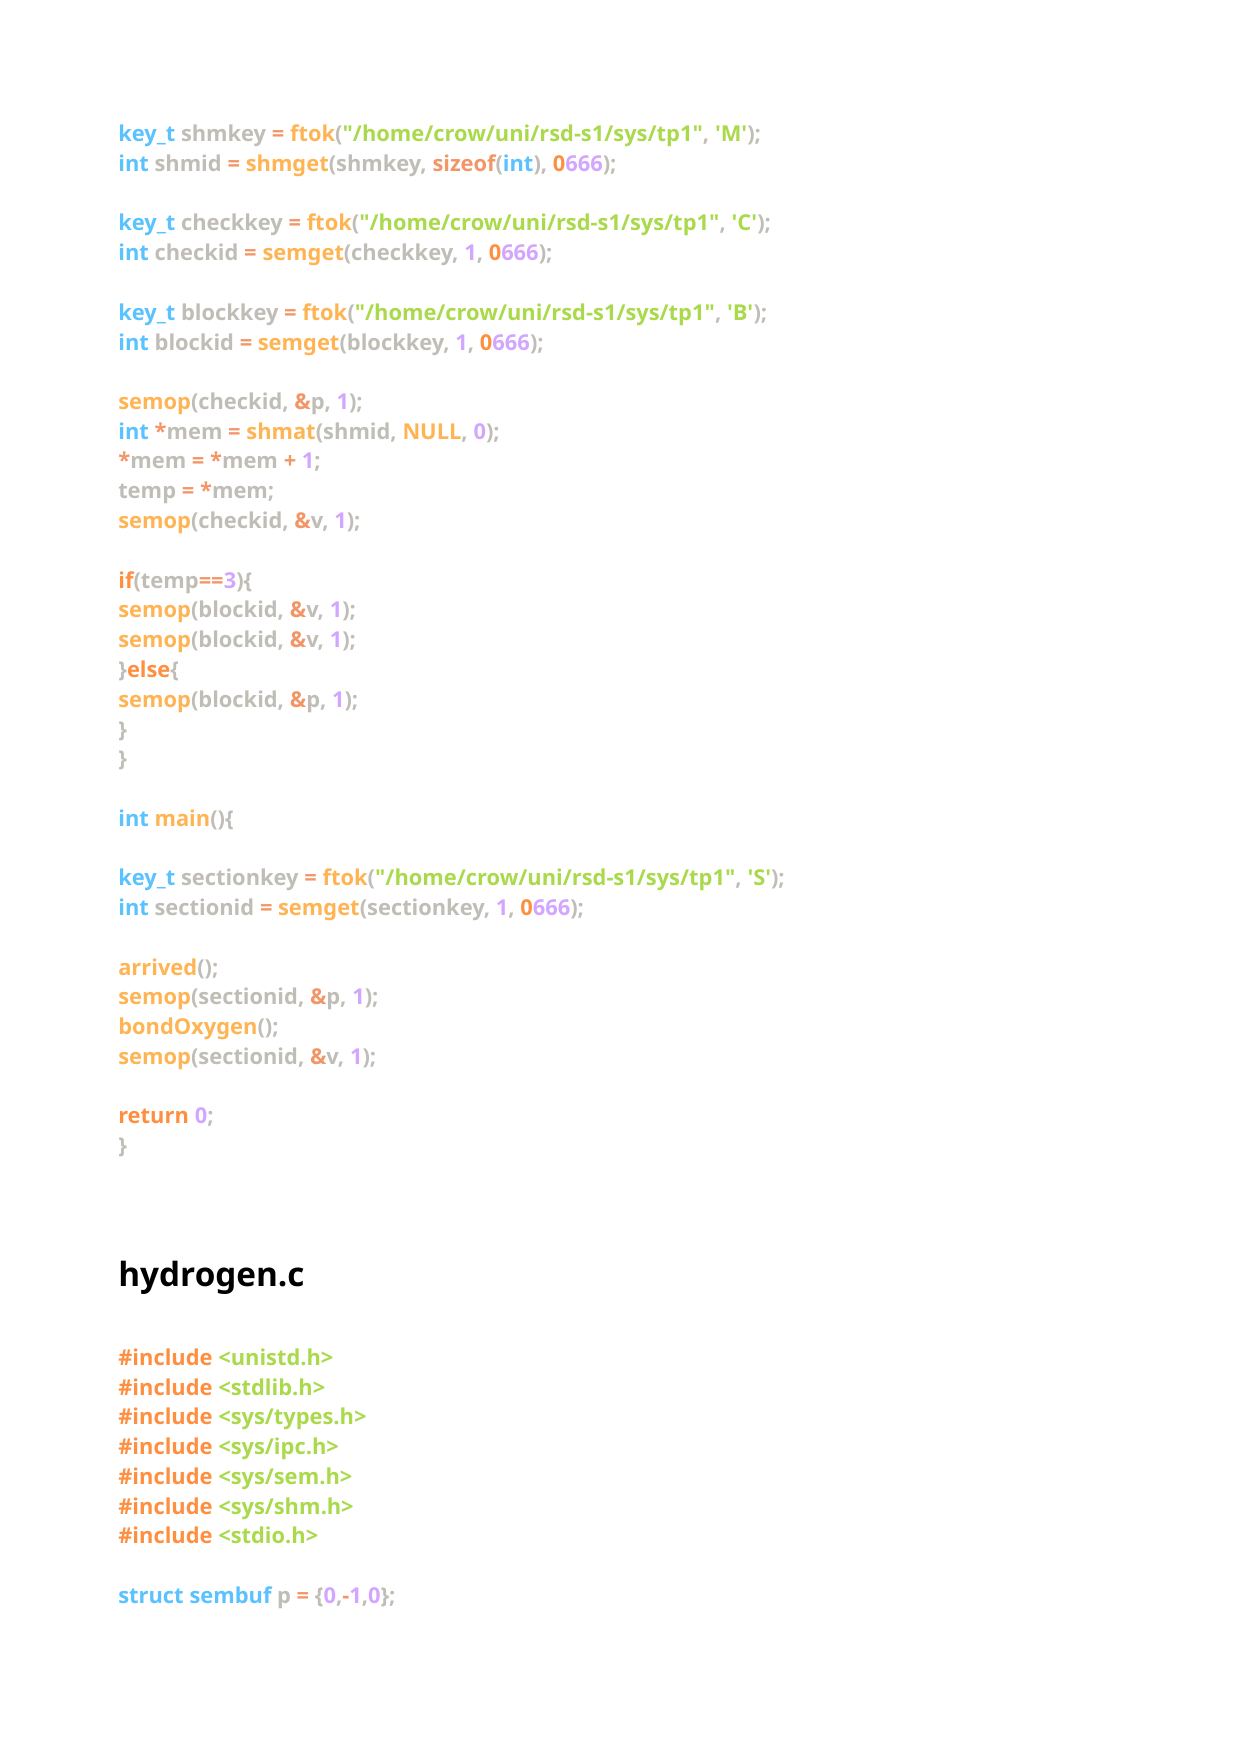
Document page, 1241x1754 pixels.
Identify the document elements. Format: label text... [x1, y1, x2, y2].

text semop(blockid, &v, 1); [118, 624, 1122, 654]
text semop(sectionid, &v, 1); [118, 1041, 1122, 1071]
text int main(){ [118, 803, 1122, 833]
text bondOxygen(); [118, 1011, 1122, 1041]
text key_t blockkey = ftok("/home/crow/uni/rsd-s1/sys/tp1", 'B'); [118, 297, 1122, 326]
text #include <sys/sem.h> [118, 1461, 1122, 1491]
text #include <sys/ipc.h> [118, 1431, 1122, 1461]
text int *mem = shmat(shmid, NULL, 0); [118, 416, 1122, 446]
text int shmid = shmget(shmkey, sizeof(int), 0666); [118, 148, 1122, 178]
text temp = *mem; [118, 475, 1122, 505]
text #include <sys/shm.h> [118, 1491, 1122, 1520]
text semop(sectionid, &p, 1); [118, 981, 1122, 1011]
text int checkid = semget(checkkey, 1, 0666); [118, 237, 1122, 267]
text int sectionid = semget(sectionkey, 1, 0666); [118, 892, 1122, 922]
text } [118, 743, 1122, 773]
text } [118, 1130, 1122, 1160]
text #include <unistd.h> [118, 1342, 1122, 1371]
text semop(checkid, &p, 1); [118, 386, 1122, 416]
text }else{ [118, 654, 1122, 684]
text #include <stdlib.h> [118, 1371, 1122, 1401]
text return 0; [118, 1100, 1122, 1130]
text *mem = *mem + 1; [118, 446, 1122, 475]
text hydrogen.c [118, 1251, 1122, 1296]
text struct sembuf p = {0,-1,0}; [118, 1580, 1122, 1610]
text arrived(); [118, 952, 1122, 981]
text if(temp==3){ [118, 564, 1122, 594]
text } [118, 713, 1122, 743]
text #include <stdio.h> [118, 1520, 1122, 1550]
text key_t shmkey = ftok("/home/crow/uni/rsd-s1/sys/tp1", 'M'); [118, 118, 1122, 148]
text semop(blockid, &p, 1); [118, 684, 1122, 713]
text int blockid = semget(blockkey, 1, 0666); [118, 326, 1122, 356]
text semop(blockid, &v, 1); [118, 594, 1122, 624]
text key_t checkkey = ftok("/home/crow/uni/rsd-s1/sys/tp1", 'C'); [118, 207, 1122, 237]
text key_t sectionkey = ftok("/home/crow/uni/rsd-s1/sys/tp1", 'S'); [118, 862, 1122, 892]
text #include <sys/types.h> [118, 1401, 1122, 1431]
text semop(checkid, &v, 1); [118, 505, 1122, 535]
